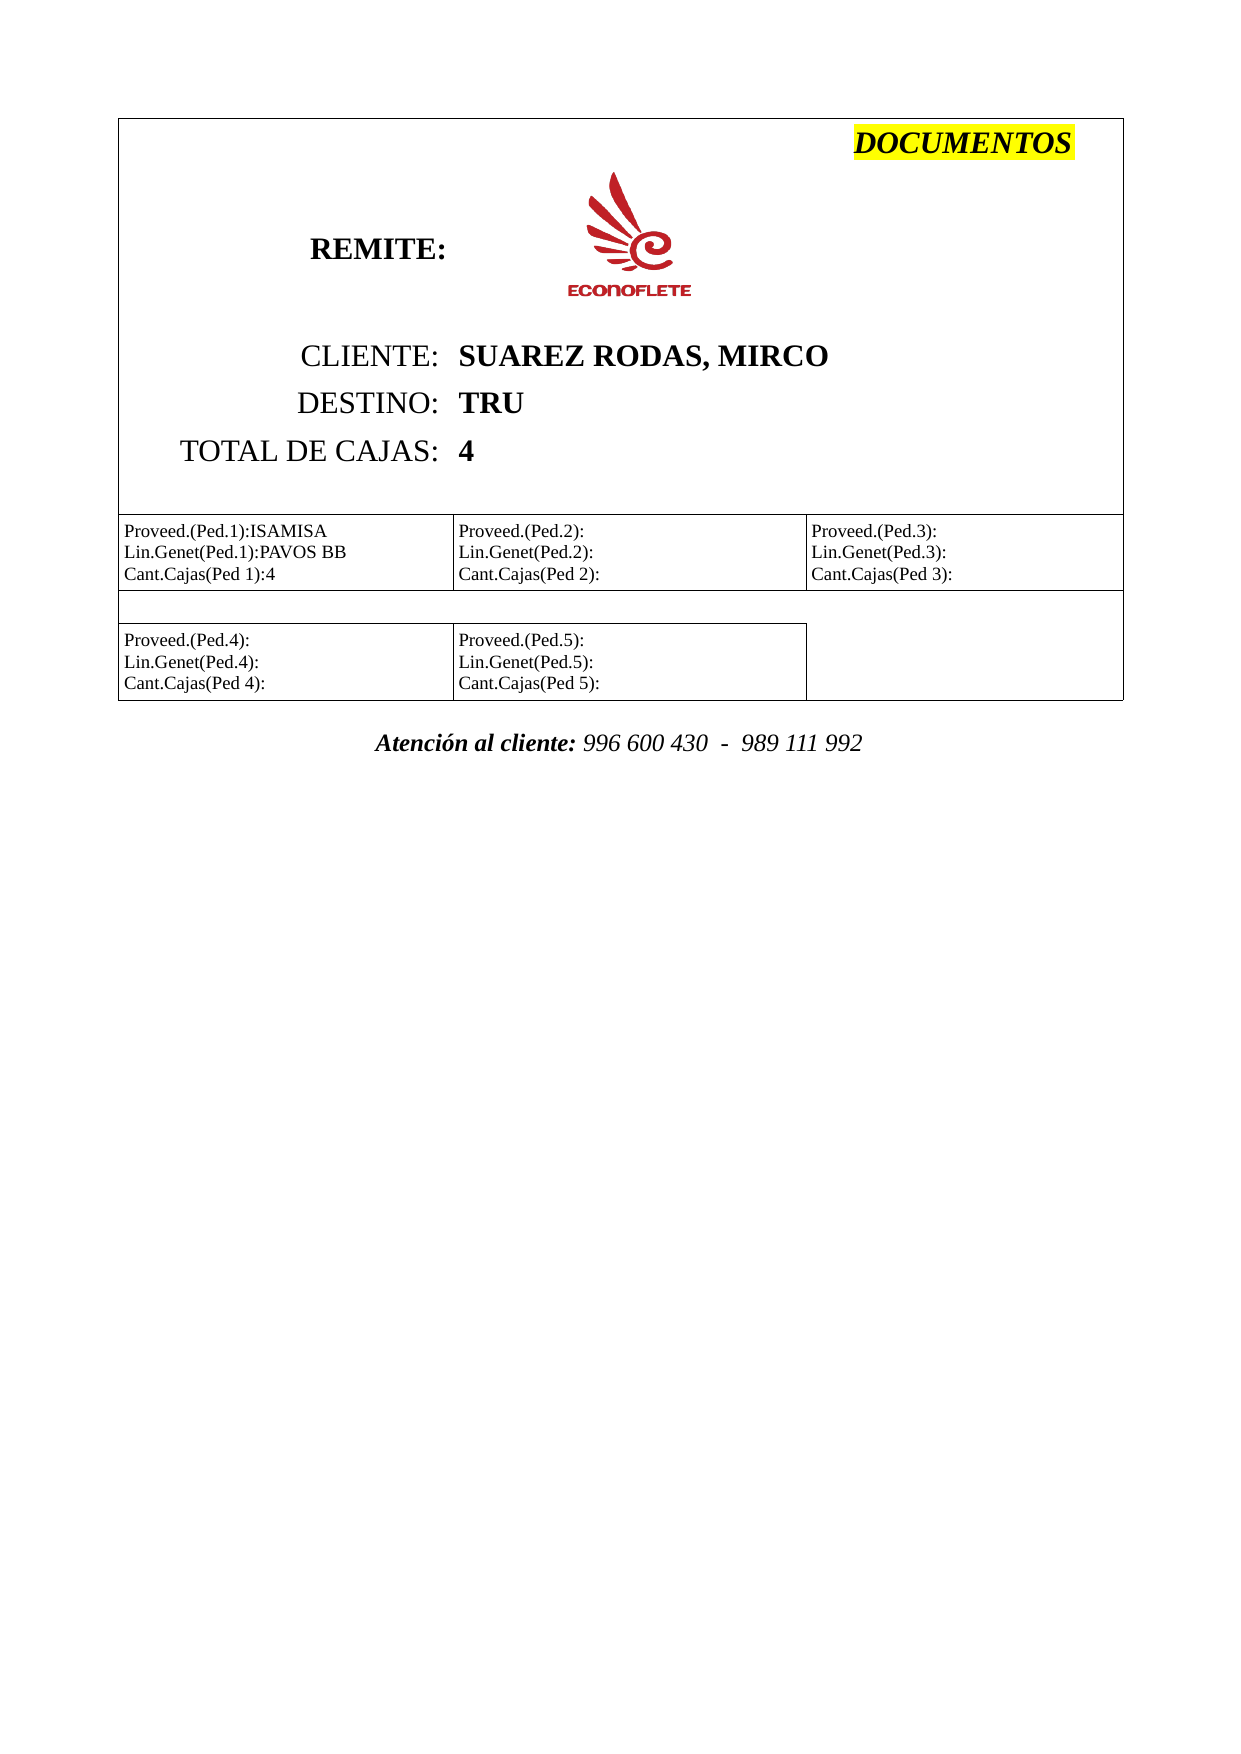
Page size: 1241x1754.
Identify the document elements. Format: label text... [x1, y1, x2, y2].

table_cell TOTAL DE CAJAS: [119, 426, 453, 474]
table_cell [806, 166, 1123, 332]
table_cell [453, 166, 806, 332]
table_cell SUAREZ RODAS, MIRCO [453, 332, 1123, 379]
table_cell Proveed.(Ped.1):ISAMISA Lin.Genet(Ped.1):PAVOS BB Cant.Cajas(Ped 1):4 [119, 515, 453, 590]
table_cell [119, 474, 453, 514]
table_cell Proveed.(Ped.4): Lin.Genet(Ped.4): Cant.Cajas(Ped 4): [119, 624, 453, 699]
table_header [453, 119, 806, 166]
table_cell [806, 379, 1123, 426]
table_header DOCUMENTOS [806, 119, 1123, 166]
text Atención al cliente: 996 600 430 - 989 111 992 [118, 728, 1122, 757]
table_cell DESTINO: [119, 379, 453, 426]
table_cell [806, 474, 1123, 514]
table_cell REMITE: [119, 166, 453, 332]
table_cell [119, 591, 453, 623]
table_cell [807, 623, 1123, 699]
table_cell CLIENTE: [119, 332, 453, 379]
table_cell Proveed.(Ped.2): Lin.Genet(Ped.2): Cant.Cajas(Ped 2): [454, 515, 806, 590]
picture [552, 171, 707, 297]
table_cell 4 [453, 426, 1123, 474]
table_cell Proveed.(Ped.5): Lin.Genet(Ped.5): Cant.Cajas(Ped 5): [454, 624, 806, 699]
table_cell [453, 591, 806, 623]
table_cell TRU [453, 379, 806, 426]
table_header [119, 119, 453, 166]
table_cell [453, 474, 806, 514]
table_cell [806, 591, 1123, 623]
table_cell Proveed.(Ped.3): Lin.Genet(Ped.3): Cant.Cajas(Ped 3): [807, 515, 1123, 590]
